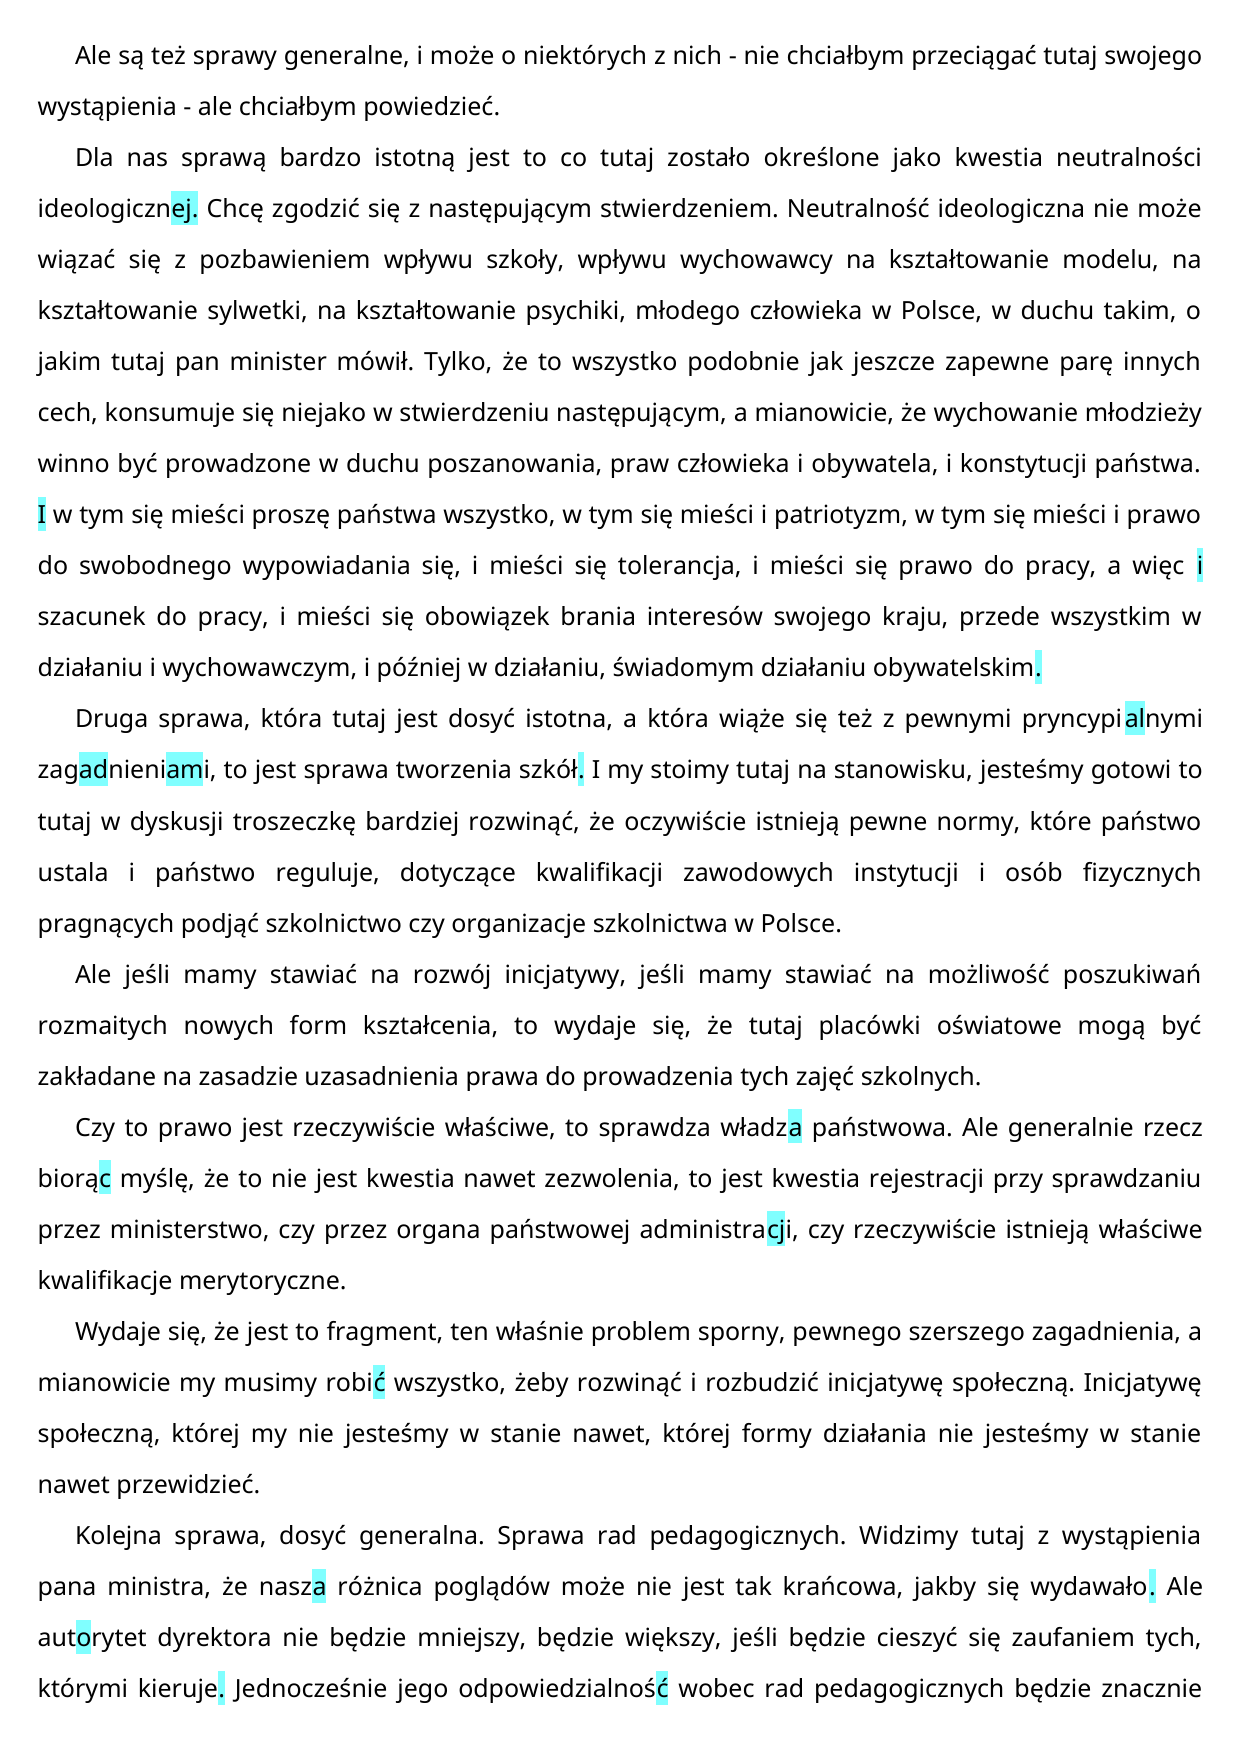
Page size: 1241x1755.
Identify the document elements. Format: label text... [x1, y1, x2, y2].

text Druga sprawa, która tutaj jest dosyć istotna, a która wiąże się też z pewnymi pryncypialnymi zagadnieniami, to jest sprawa tworzenia szkół. I my stoimy tutaj na stanowisku, jesteśmy gotowi to tutaj w dyskusji troszeczkę bardziej rozwinąć, że oczywiście istnieją pewne normy, które państwo ustala i państwo reguluje, dotyczące kwalifikacji zawodowych instytucji i osób fizycznych pragnących podjąć szkolnictwo czy organizacje szkolnictwa w Polsce. [37, 701, 1203, 939]
text Ale jeśli mamy stawiać na rozwój inicjatywy, jeśli mamy stawiać na możliwość poszukiwań rozmaitych nowych form kształcenia, to wydaje się, że tutaj placówki oświatowe mogą być zakładane na zasadzie uzasadnienia prawa do prowadzenia tych zajęć szkolnych. [37, 956, 1203, 1092]
text Dla nas sprawą bardzo istotną jest to co tutaj zostało określone jako kwestia neutralności ideologicznej. Chcę zgodzić się z następującym stwierdzeniem. Neutralność ideologiczna nie może wiązać się z pozbawieniem wpływu szkoły, wpływu wychowawcy na kształtowanie modelu, na kształtowanie sylwetki, na kształtowanie psychiki, młodego człowieka w Polsce, w duchu takim, o jakim tutaj pan minister mówił. Tylko, że to wszystko podobnie jak jeszcze zapewne parę innych cech, konsumuje się niejako w stwierdzeniu następującym, a mianowicie, że wychowanie młodzieży winno być prowadzone w duchu poszanowania, praw człowieka i obywatela, i konstytucji państwa. I w tym się mieści proszę państwa wszystko, w tym się mieści i patriotyzm, w tym się mieści i prawo do swobodnego wypowiadania się, i mieści się tolerancja, i mieści się prawo do pracy, a więc i szacunek do pracy, i mieści się obowiązek brania interesów swojego kraju, przede wszystkim w działaniu i wychowawczym, i później w działaniu, świadomym działaniu obywatelskim. [37, 139, 1203, 684]
text Ale są też sprawy generalne, i może o niektórych z nich - nie chciałbym przeciągać tutaj swojego wystąpienia - ale chciałbym powiedzieć. [37, 37, 1203, 123]
text Wydaje się, że jest to fragment, ten właśnie problem sporny, pewnego szerszego zagadnienia, a mianowicie my musimy robić wszystko, żeby rozwinąć i rozbudzić inicjatywę społeczną. Inicjatywę społeczną, której my nie jesteśmy w stanie nawet, której formy działania nie jesteśmy w stanie nawet przewidzieć. [37, 1313, 1203, 1501]
text Czy to prawo jest rzeczywiście właściwe, to sprawdza władza państwowa. Ale generalnie rzecz biorąc myślę, że to nie jest kwestia nawet zezwolenia, to jest kwestia rejestracji przy sprawdzaniu przez ministerstwo, czy przez organa państwowej administracji, czy rzeczywiście istnieją właściwe kwalifikacje merytoryczne. [37, 1109, 1203, 1297]
text Kolejna sprawa, dosyć generalna. Sprawa rad pedagogicznych. Widzimy tutaj z wystąpienia pana ministra, że nasza różnica poglądów może nie jest tak krańcowa, jakby się wydawało. Ale autorytet dyrektora nie będzie mniejszy, będzie większy, jeśli będzie cieszyć się zaufaniem tych, którymi kieruje. Jednocześnie jego odpowiedzialność wobec rad pedagogicznych będzie znacznie [37, 1518, 1203, 1705]
